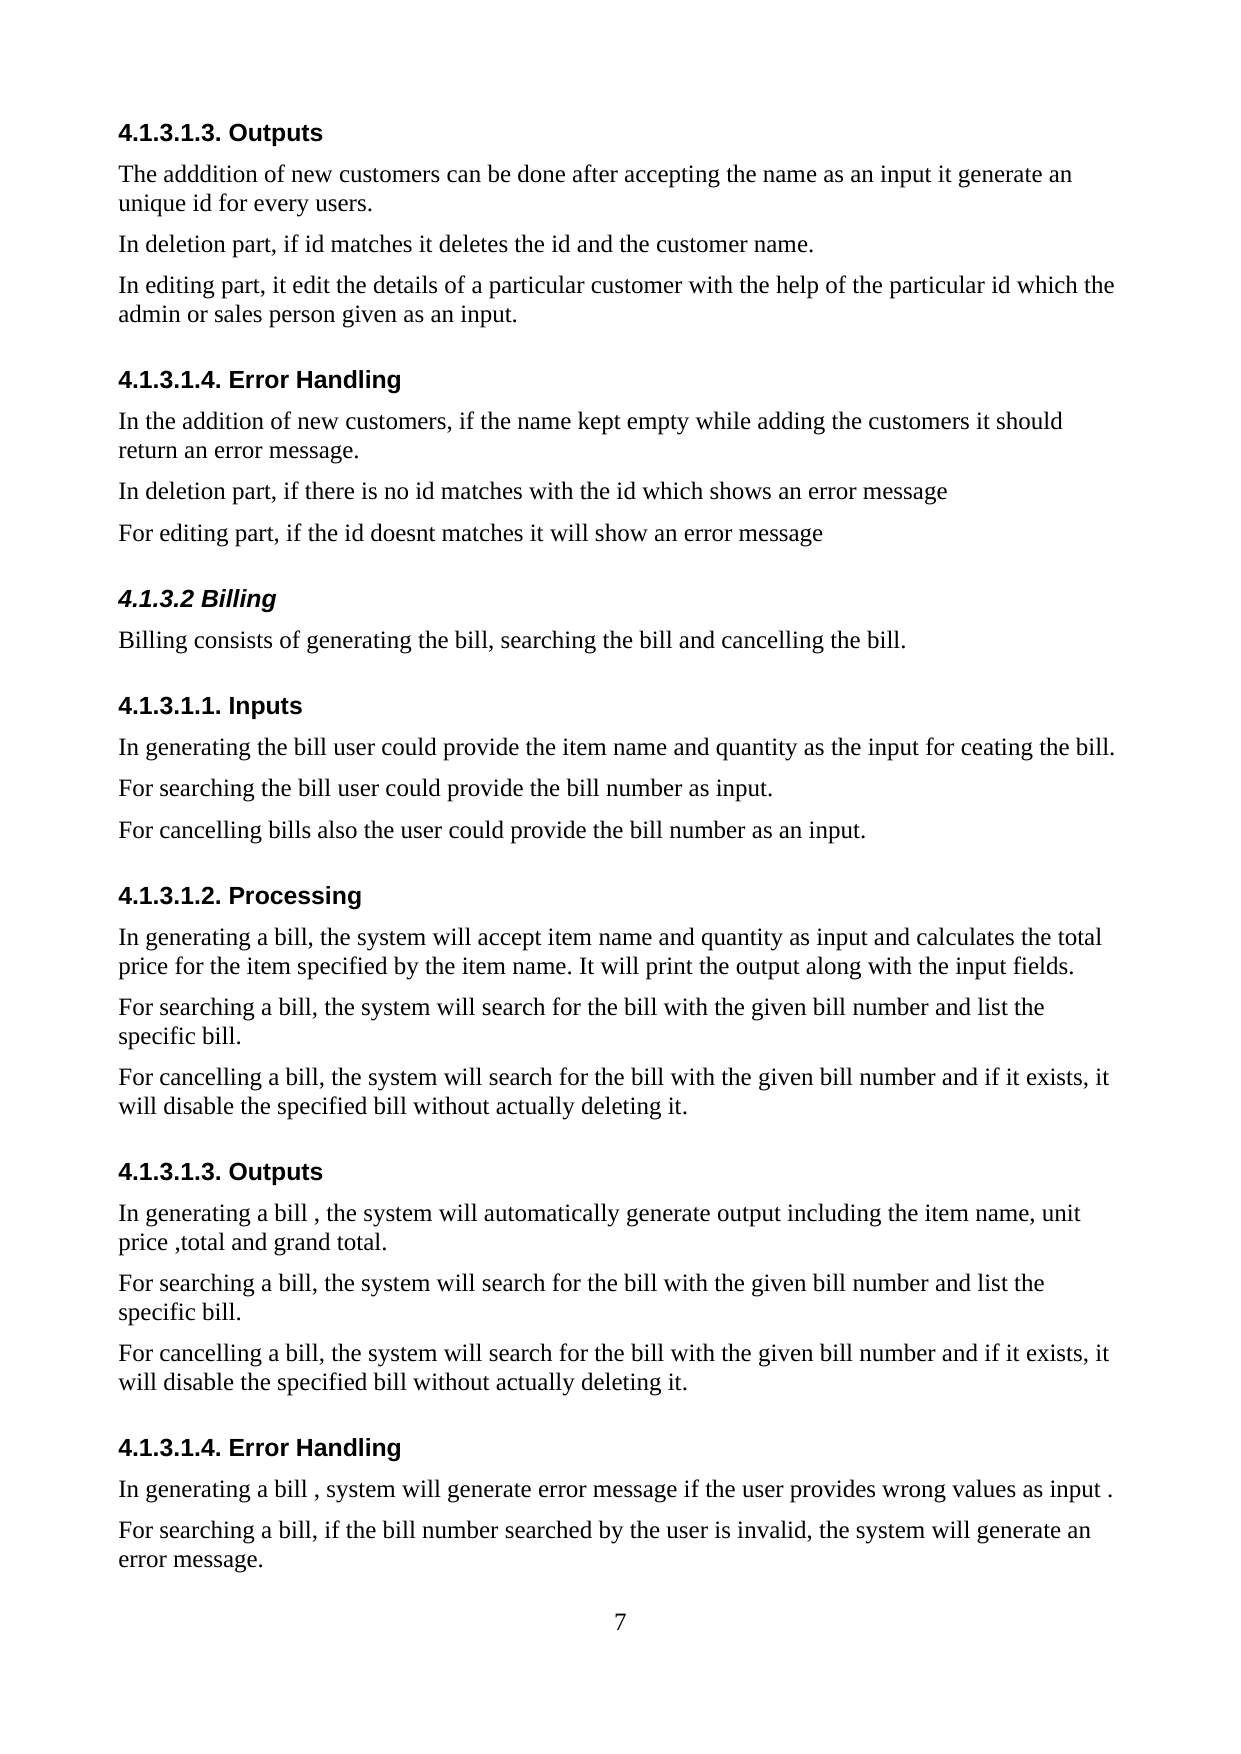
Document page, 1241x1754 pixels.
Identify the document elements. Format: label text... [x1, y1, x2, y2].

text In generating a bill, the system will accept item name and quantity as input and calculates the total price for the item specified by the item name. It will print the output along with the input fields. [118, 922, 1122, 979]
text In the addition of new customers, if the name kept empty while adding the customers it should return an error message. [118, 406, 1122, 464]
subtitle 4.1.3.1.1. Inputs [118, 691, 1122, 720]
subtitle 4.1.3.2 Billing [118, 584, 1122, 612]
subtitle 4.1.3.1.4. Error Handling [118, 365, 1122, 394]
subtitle 4.1.3.1.3. Outputs [118, 1157, 1122, 1186]
subtitle 4.1.3.1.2. Processing [118, 881, 1122, 909]
text For searching a bill, the system will search for the bill with the given bill number and list the specific bill. [118, 992, 1122, 1049]
text In generating a bill , the system will automatically generate output including the item name, unit price ,total and grand total. [118, 1198, 1122, 1256]
text The adddition of new customers can be done after accepting the name as an input it generate an unique id for every users. [118, 159, 1122, 217]
text In editing part, it edit the details of a particular customer with the help of the particular id which the admin or sales person given as an input. [118, 270, 1122, 328]
text For searching the bill user could provide the bill number as input. [118, 773, 1122, 802]
text For searching a bill, if the bill number searched by the user is invalid, the system will generate an error message. [118, 1515, 1122, 1573]
text Billing consists of generating the bill, searching the bill and cancelling the bill. [118, 625, 1122, 654]
text For cancelling a bill, the system will search for the bill with the given bill number and if it exists, it will disable the specified bill without actually deleting it. [118, 1338, 1122, 1396]
text In generating a bill , system will generate error message if the user provides wrong values as input . [118, 1474, 1122, 1503]
subtitle 4.1.3.1.4. Error Handling [118, 1433, 1122, 1462]
subtitle 4.1.3.1.3. Outputs [118, 118, 1122, 147]
text In deletion part, if id matches it deletes the id and the customer name. [118, 229, 1122, 258]
text For cancelling bills also the user could provide the bill number as an input. [118, 815, 1122, 843]
text For editing part, if the id doesnt matches it will show an error message [118, 518, 1122, 546]
text For cancelling a bill, the system will search for the bill with the given bill number and if it exists, it will disable the specified bill without actually deleting it. [118, 1062, 1122, 1119]
text In deletion part, if there is no id matches with the id which shows an error message [118, 476, 1122, 505]
text For searching a bill, the system will search for the bill with the given bill number and list the specific bill. [118, 1268, 1122, 1326]
text In generating the bill user could provide the item name and quantity as the input for ceating the bill. [118, 732, 1122, 761]
